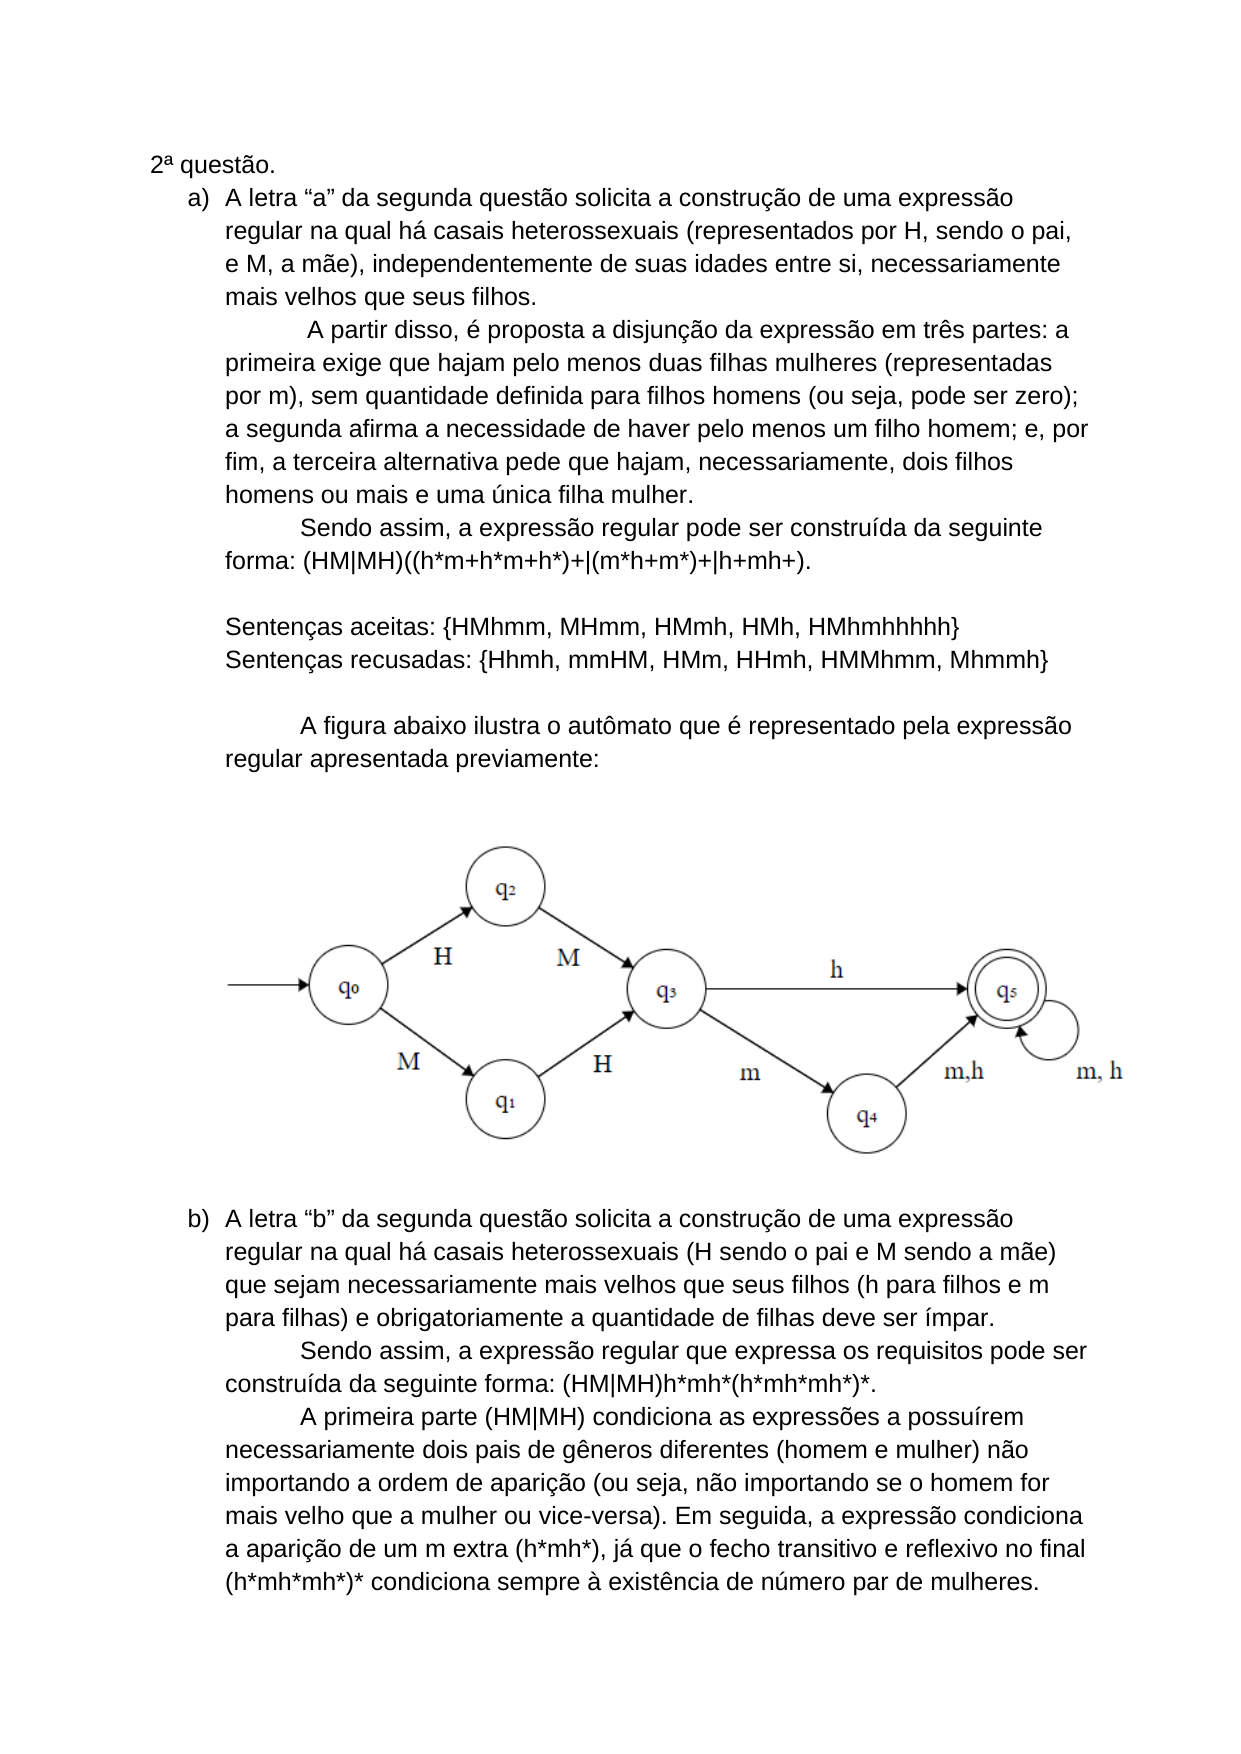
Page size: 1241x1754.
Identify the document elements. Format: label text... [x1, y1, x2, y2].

text A figura abaixo ilustra o autômato que é representado pela expressão regular apresentada previamente: [225, 711, 1090, 773]
list A letra “a” da segunda questão solicita a construção de uma expressão regular na qual há casais heterossexuais (representados por H, sendo o pai, e M, a mãe), independentemente de suas idades entre si, necessariamente mais velhos que seus filhos. [187, 183, 1090, 311]
text Sentenças recusadas: {Hhmh, mmHM, HMm, HHmh, HMMhmm, Mhmmh} [225, 645, 1090, 674]
text A partir disso, é proposta a disjunção da expressão em três partes: a primeira exige que hajam pelo menos duas filhas mulheres (representadas por m), sem quantidade definida para filhos homens (ou seja, pode ser zero); a segunda afirma a necessidade de haver pelo menos um filho homem; e, por fim, a terceira alternativa pede que hajam, necessariamente, dois filhos homens ou mais e uma única filha mulher. [225, 315, 1090, 509]
text 2ª questão. [150, 150, 1090, 179]
text Sendo assim, a expressão regular que expressa os requisitos pode ser construída da seguinte forma: (HM|MH)h*mh*(h*mh*mh*)*. [225, 1336, 1090, 1398]
list A letra “b” da segunda questão solicita a construção de uma expressão regular na qual há casais heterossexuais (H sendo o pai e M sendo a mãe) que sejam necessariamente mais velhos que seus filhos (h para filhos e m para filhas) e obrigatoriamente a quantidade de filhas deve ser ímpar. [187, 1204, 1090, 1332]
text Sendo assim, a expressão regular pode ser construída da seguinte forma: (HM|MH)((h*m+h*m+h*)+|(m*h+m*)+|h+mh+). [225, 513, 1090, 575]
text Sentenças aceitas: {HMhmm, MHmm, HMmh, HMh, HMhmhhhhh} [225, 612, 1090, 641]
picture [225, 777, 1166, 1201]
text A primeira parte (HM|MH) condiciona as expressões a possuírem necessariamente dois pais de gêneros diferentes (homem e mulher) não importando a ordem de aparição (ou seja, não importando se o homem for mais velho que a mulher ou vice-versa). Em seguida, a expressão condiciona a aparição de um m extra (h*mh*), já que o fecho transitivo e reflexivo no final (h*mh*mh*)* condiciona sempre à existência de número par de mulheres. [225, 1402, 1090, 1596]
